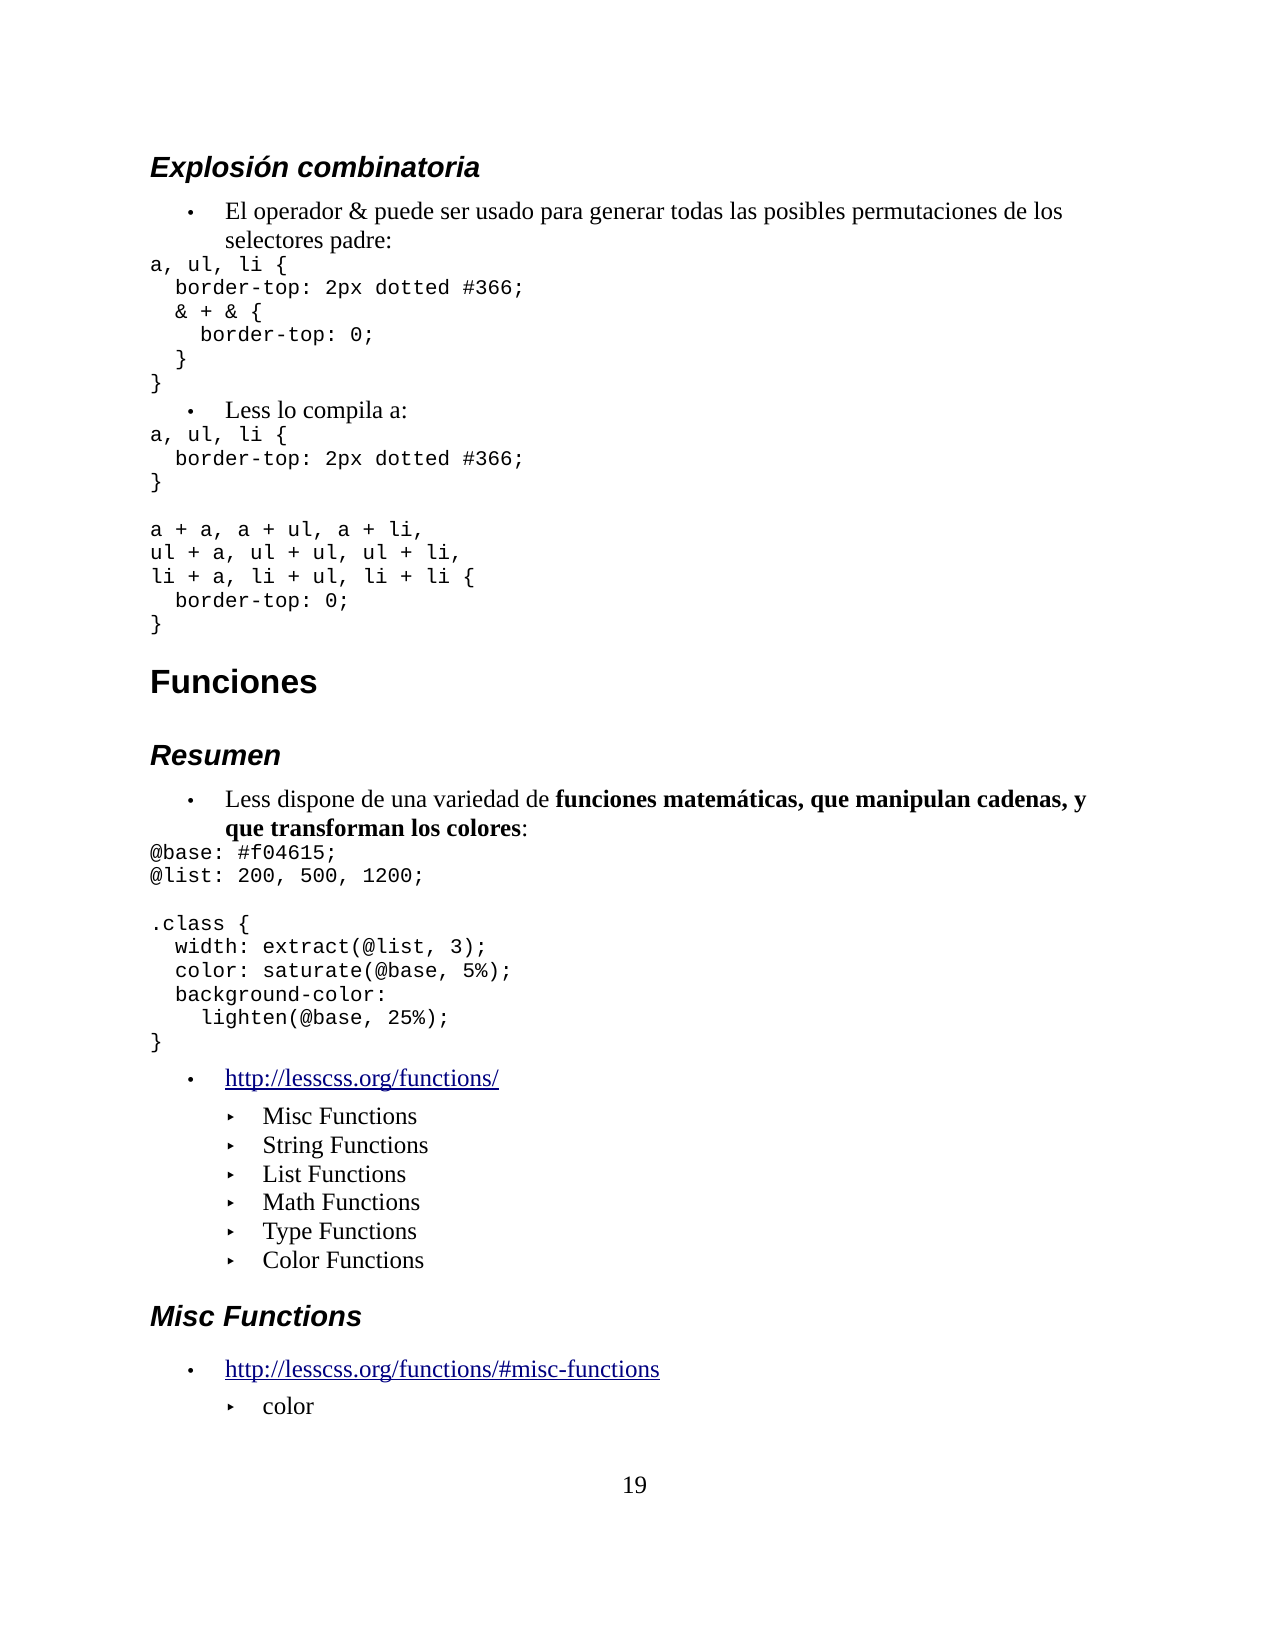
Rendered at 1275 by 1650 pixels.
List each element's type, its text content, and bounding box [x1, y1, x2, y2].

subtitle Explosión combinatoria [150, 150, 1125, 183]
list Math Functions [225, 1187, 1125, 1216]
subtitle Funciones [150, 662, 1125, 701]
text @base: #f04615; [150, 842, 1125, 865]
text .class { [150, 913, 1125, 936]
text border-top: 2px dotted #366; [150, 277, 1125, 301]
list color [225, 1391, 1125, 1420]
text } [150, 372, 1125, 395]
list Less lo compila a: [187, 395, 1125, 424]
text border-top: 0; [150, 324, 1125, 348]
subtitle Misc Functions [150, 1299, 1125, 1332]
text a, ul, li { [150, 253, 1125, 277]
text li + a, li + ul, li + li { [150, 566, 1125, 590]
text lighten(@base, 25%); [150, 1007, 1125, 1031]
text a, ul, li { [150, 424, 1125, 448]
text border-top: 0; [150, 590, 1125, 613]
list http://lesscss.org/functions/#misc-functions [187, 1354, 1125, 1382]
text background-color: [150, 983, 1125, 1007]
text a + a, a + ul, a + li, [150, 519, 1125, 542]
list Misc Functions [225, 1101, 1125, 1130]
text ul + a, ul + ul, ul + li, [150, 542, 1125, 566]
list Type Functions [225, 1216, 1125, 1245]
list List Functions [225, 1159, 1125, 1187]
text } [150, 471, 1125, 495]
list Less dispone de una variedad de funciones matemáticas, que manipulan cadenas, y que transforman los colores: [187, 784, 1125, 842]
text & + & { [150, 301, 1125, 324]
text color: saturate(@base, 5%); [150, 960, 1125, 983]
text } [150, 348, 1125, 372]
text } [150, 1031, 1125, 1054]
text @list: 200, 500, 1200; [150, 865, 1125, 889]
list El operador & puede ser usado para generar todas las posibles permutaciones de los selectores padre: [187, 196, 1125, 253]
list http://lesscss.org/functions/ [187, 1063, 1125, 1092]
subtitle Resumen [150, 738, 1125, 772]
list Color Functions [225, 1245, 1125, 1274]
text width: extract(@list, 3); [150, 936, 1125, 960]
text border-top: 2px dotted #366; [150, 448, 1125, 471]
text } [150, 613, 1125, 637]
list String Functions [225, 1130, 1125, 1159]
